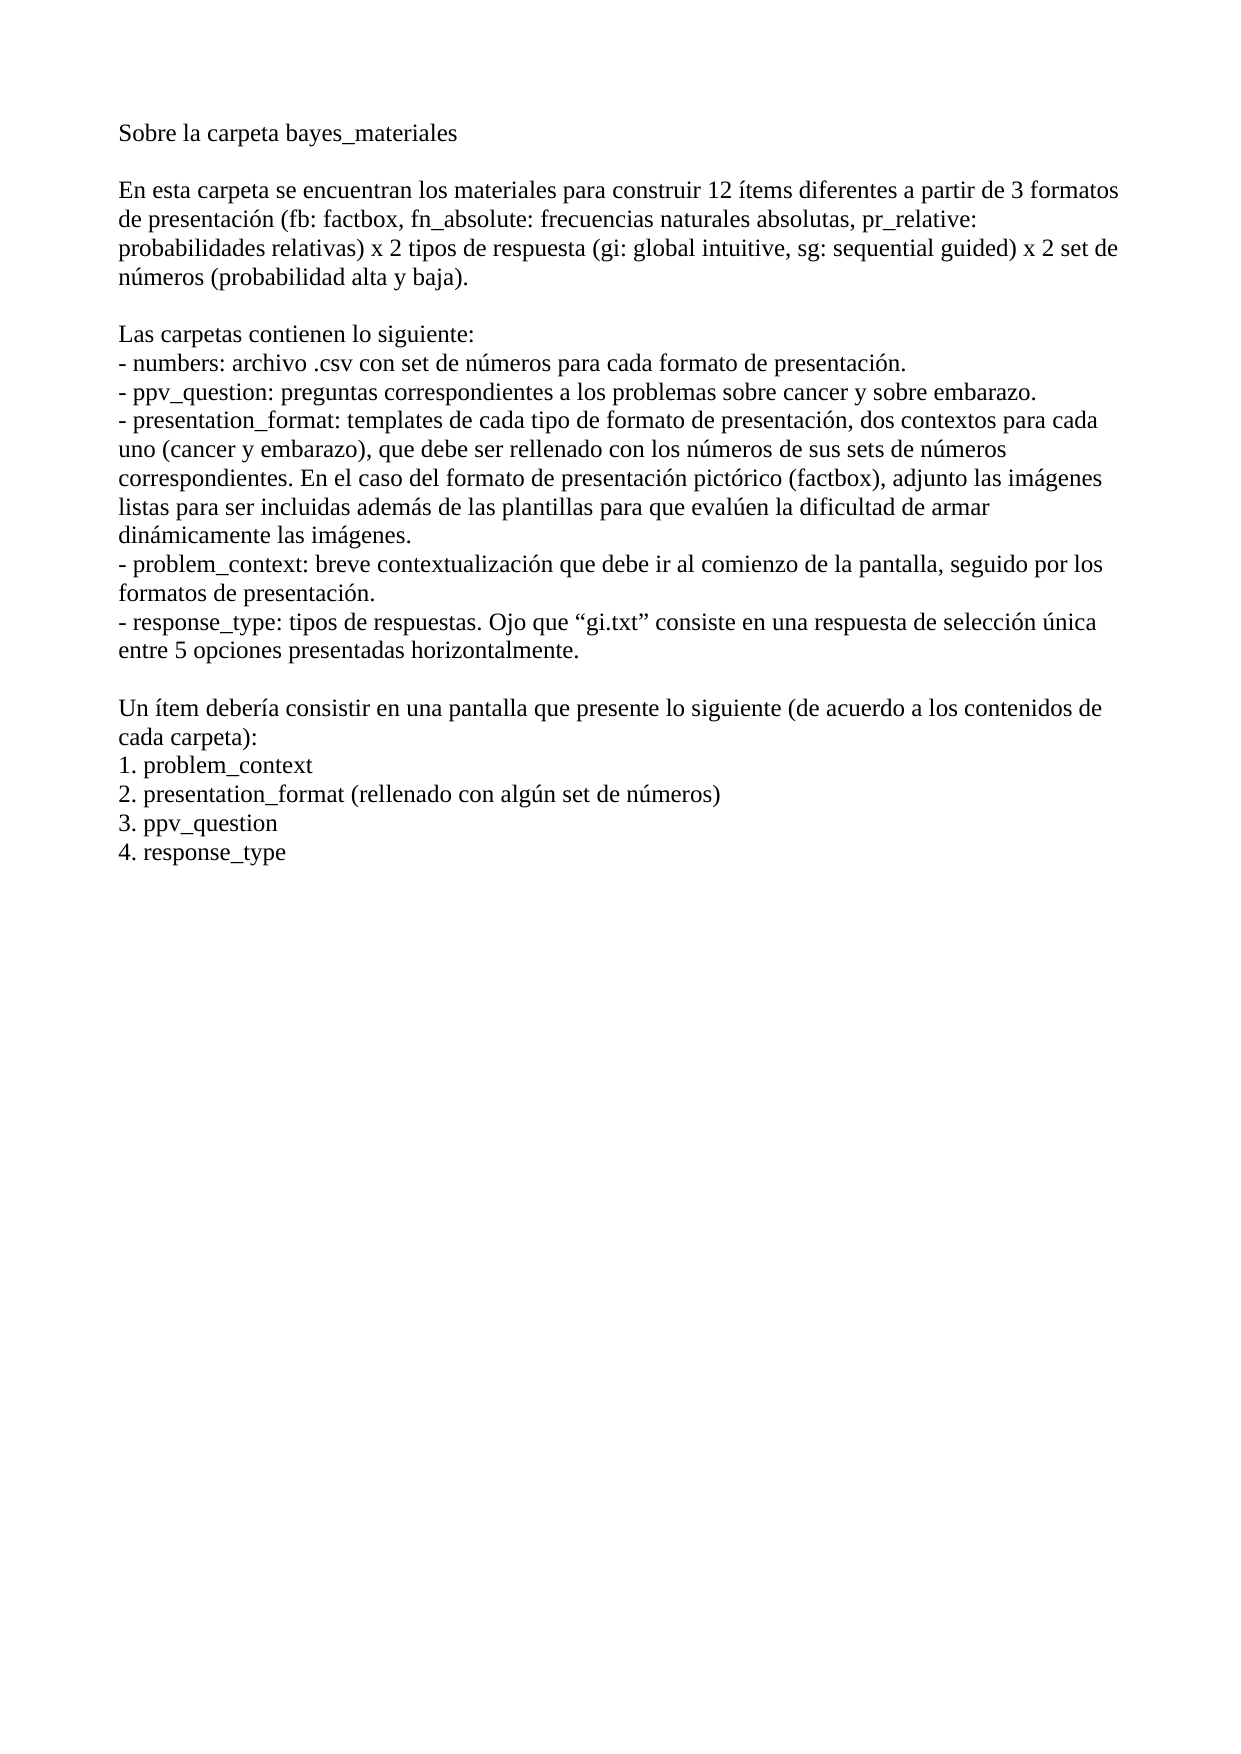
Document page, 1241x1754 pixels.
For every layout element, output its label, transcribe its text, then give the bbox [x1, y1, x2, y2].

text Sobre la carpeta bayes_materiales [118, 118, 1122, 147]
text - ppv_question: preguntas correspondientes a los problemas sobre cancer y sobre embarazo. [118, 377, 1122, 406]
text 2. presentation_format (rellenado con algún set de números) [118, 779, 1122, 808]
text Las carpetas contienen lo siguiente: [118, 319, 1122, 348]
text - problem_context: breve contextualización que debe ir al comienzo de la pantalla, seguido por los formatos de presentación. [118, 549, 1122, 607]
text - presentation_format: templates de cada tipo de formato de presentación, dos contextos para cada uno (cancer y embarazo), que debe ser rellenado con los números de sus sets de números correspondientes. En el caso del formato de presentación pictórico (factbox), adjunto las imágenes listas para ser incluidas además de las plantillas para que evalúen la dificultad de armar dinámicamente las imágenes. [118, 406, 1122, 549]
text En esta carpeta se encuentran los materiales para construir 12 ítems diferentes a partir de 3 formatos de presentación (fb: factbox, fn_absolute: frecuencias naturales absolutas, pr_relative: probabilidades relativas) x 2 tipos de respuesta (gi: global intuitive, sg: sequential guided) x 2 set de números (probabilidad alta y baja). [118, 176, 1122, 291]
text 1. problem_context [118, 751, 1122, 779]
text 3. ppv_question [118, 808, 1122, 837]
text - response_type: tipos de respuestas. Ojo que “gi.txt” consiste en una respuesta de selección única entre 5 opciones presentadas horizontalmente. [118, 607, 1122, 664]
text - numbers: archivo .csv con set de números para cada formato de presentación. [118, 348, 1122, 377]
text Un ítem debería consistir en una pantalla que presente lo siguiente (de acuerdo a los contenidos de cada carpeta): [118, 693, 1122, 751]
text 4. response_type [118, 837, 1122, 866]
